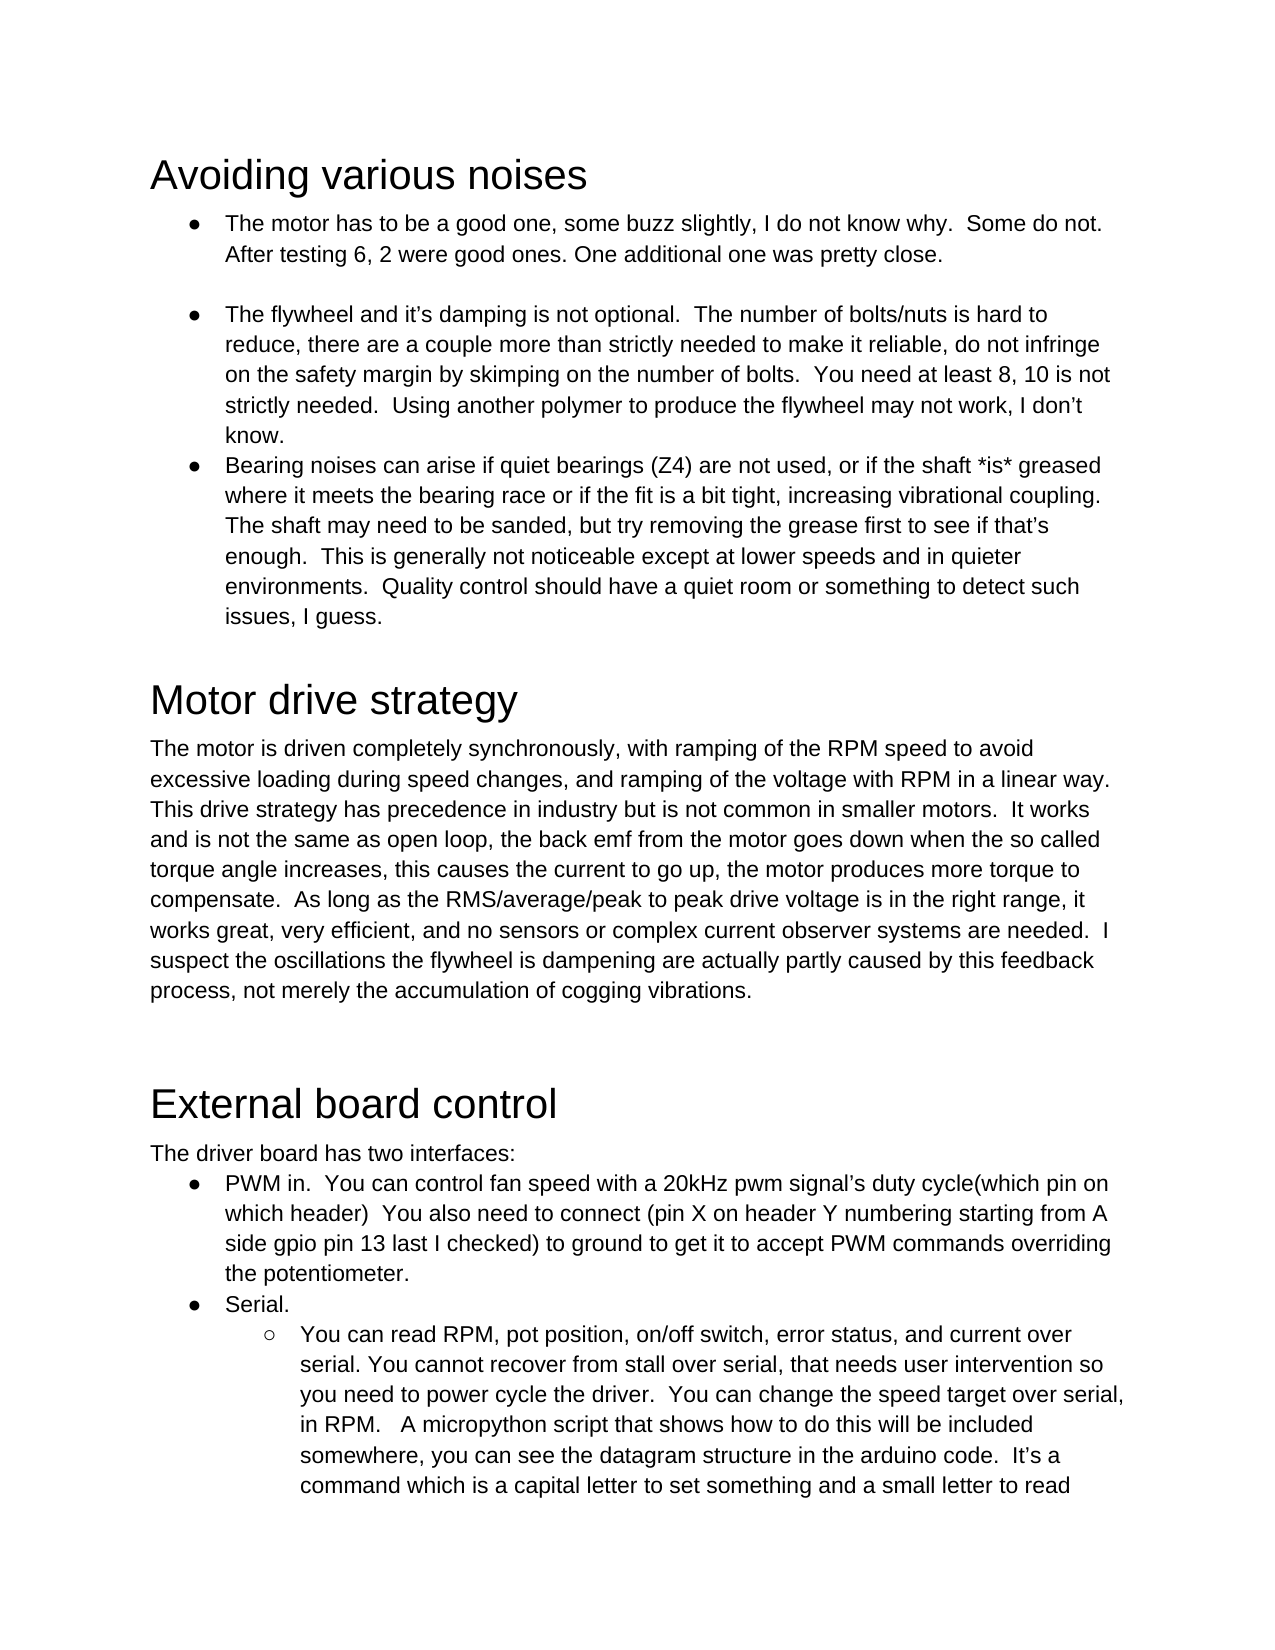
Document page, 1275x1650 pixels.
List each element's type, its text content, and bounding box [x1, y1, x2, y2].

list PWM in. You can control fan speed with a 20kHz pwm signal’s duty cycle(which pin on which header) You also need to connect (pin X on header Y numbering starting from A side gpio pin 13 last I checked) to ground to get it to accept PWM commands overriding the potentiometer. [187, 1170, 1125, 1287]
subtitle External board control [150, 1079, 1125, 1127]
subtitle Motor drive strategy [150, 675, 1125, 723]
list The flywheel and it’s damping is not optional. The number of bolts/nuts is hard to reduce, there are a couple more than strictly needed to make it reliable, do not infringe on the safety margin by skimping on the number of bolts. You need at least 8, 10 is not strictly needed. Using another polymer to produce the flywheel may not work, I don’t know. [187, 301, 1125, 448]
list Serial. [187, 1291, 1125, 1317]
subtitle Avoiding various noises [150, 150, 1125, 198]
list You can read RPM, pot position, on/off switch, error status, and current over serial. You cannot recover from stall over serial, that needs user intervention so you need to power cycle the driver. You can change the speed target over serial, in RPM. A micropython script that shows how to do this will be included somewhere, you can see the datagram structure in the arduino code. It’s a command which is a capital letter to set something and a small letter to read [262, 1321, 1125, 1498]
list Bearing noises can arise if quiet bearings (Z4) are not used, or if the shaft *is* greased where it meets the bearing race or if the fit is a bit tight, increasing vibrational coupling. The shaft may need to be sanded, but try removing the grease first to see if that’s enough. This is generally not noticeable except at lower speeds and in quieter environments. Quality control should have a quiet room or something to detect such issues, I guess. [187, 452, 1125, 629]
list The motor has to be a good one, some buzz slightly, I do not know why. Some do not. After testing 6, 2 were good ones. One additional one was pretty close. [187, 210, 1125, 267]
text The motor is driven completely synchronously, with ramping of the RPM speed to avoid excessive loading during speed changes, and ramping of the voltage with RPM in a linear way. This drive strategy has precedence in industry but is not common in smaller motors. It works and is not the same as open loop, the back emf from the motor goes down when the so called torque angle increases, this causes the current to go up, the motor produces more torque to compensate. As long as the RMS/average/peak to peak drive voltage is in the right range, it works great, very efficient, and no sensors or complex current observer systems are needed. I suspect the oscillations the flywheel is dampening are actually partly caused by this feedback process, not merely the accumulation of cogging vibrations. [150, 735, 1125, 1003]
text The driver board has two interfaces: [150, 1139, 1125, 1166]
